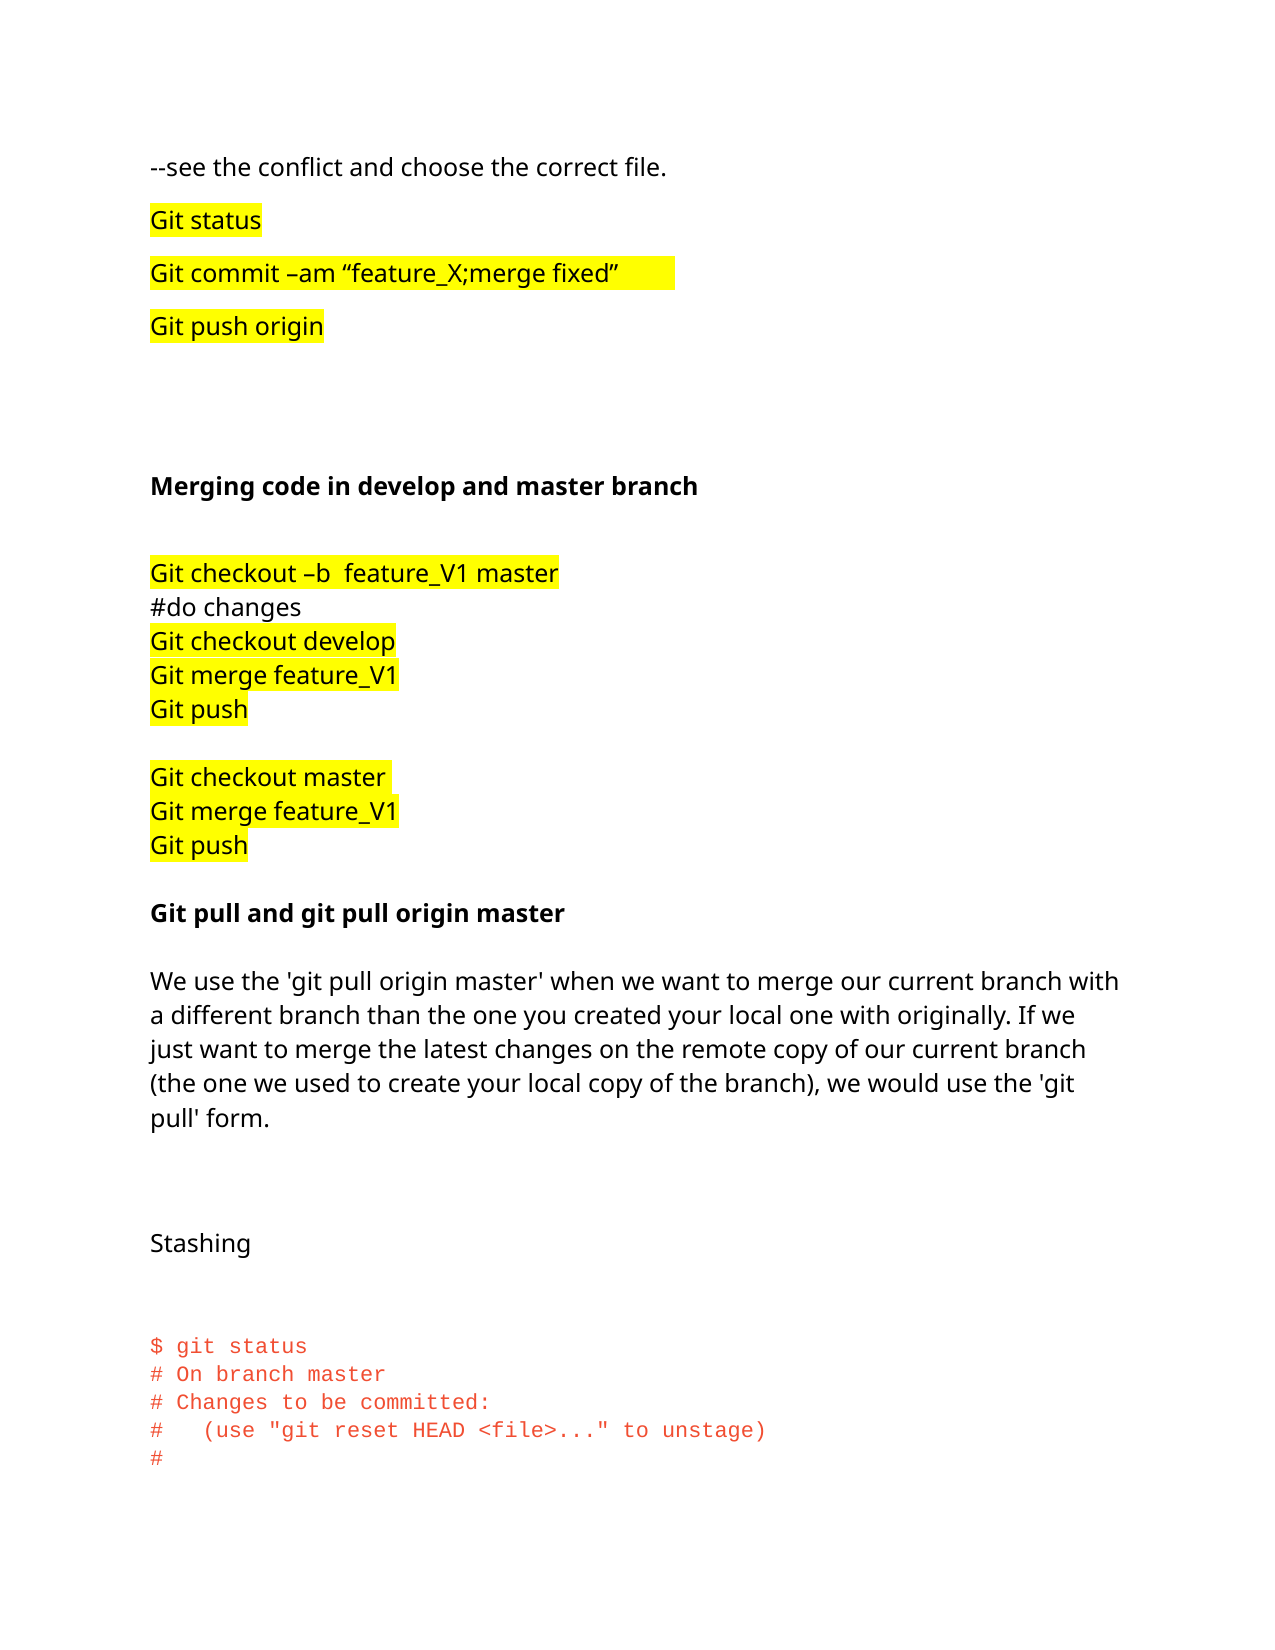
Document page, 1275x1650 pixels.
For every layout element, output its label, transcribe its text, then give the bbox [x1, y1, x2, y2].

text Git checkout master [150, 759, 1125, 794]
text We use the 'git pull origin master' when we want to merge our current branch with a different branch than the one you created your local one with originally. If we just want to merge the latest changes on the remote copy of our current branch (the one we used to create your local copy of the branch), we would use the 'git pull' form. [150, 964, 1125, 1134]
text # Changes to be committed: [150, 1388, 1125, 1416]
text Git push [150, 691, 1125, 726]
text Git commit –am “feature_X;merge fixed” [150, 256, 1125, 290]
text Git checkout develop [150, 623, 1125, 657]
text # [150, 1444, 1125, 1472]
text Stashing [150, 1226, 1125, 1260]
text --see the conflict and choose the correct file. [150, 150, 1125, 184]
text #do changes [150, 589, 1125, 623]
text Merging code in develop and master branch [150, 468, 1125, 502]
text Git merge feature_V1 [150, 794, 1125, 828]
text Git checkout –b feature_V1 master [150, 555, 1125, 589]
text $ git status [150, 1332, 1125, 1360]
text Git merge feature_V1 [150, 657, 1125, 691]
text # (use "git reset HEAD <file>..." to unstage) [150, 1416, 1125, 1444]
text Git push origin [150, 309, 1125, 343]
text # On branch master [150, 1360, 1125, 1388]
text Git push [150, 828, 1125, 862]
text Git status [150, 203, 1125, 237]
text Git pull and git pull origin master [150, 896, 1125, 930]
